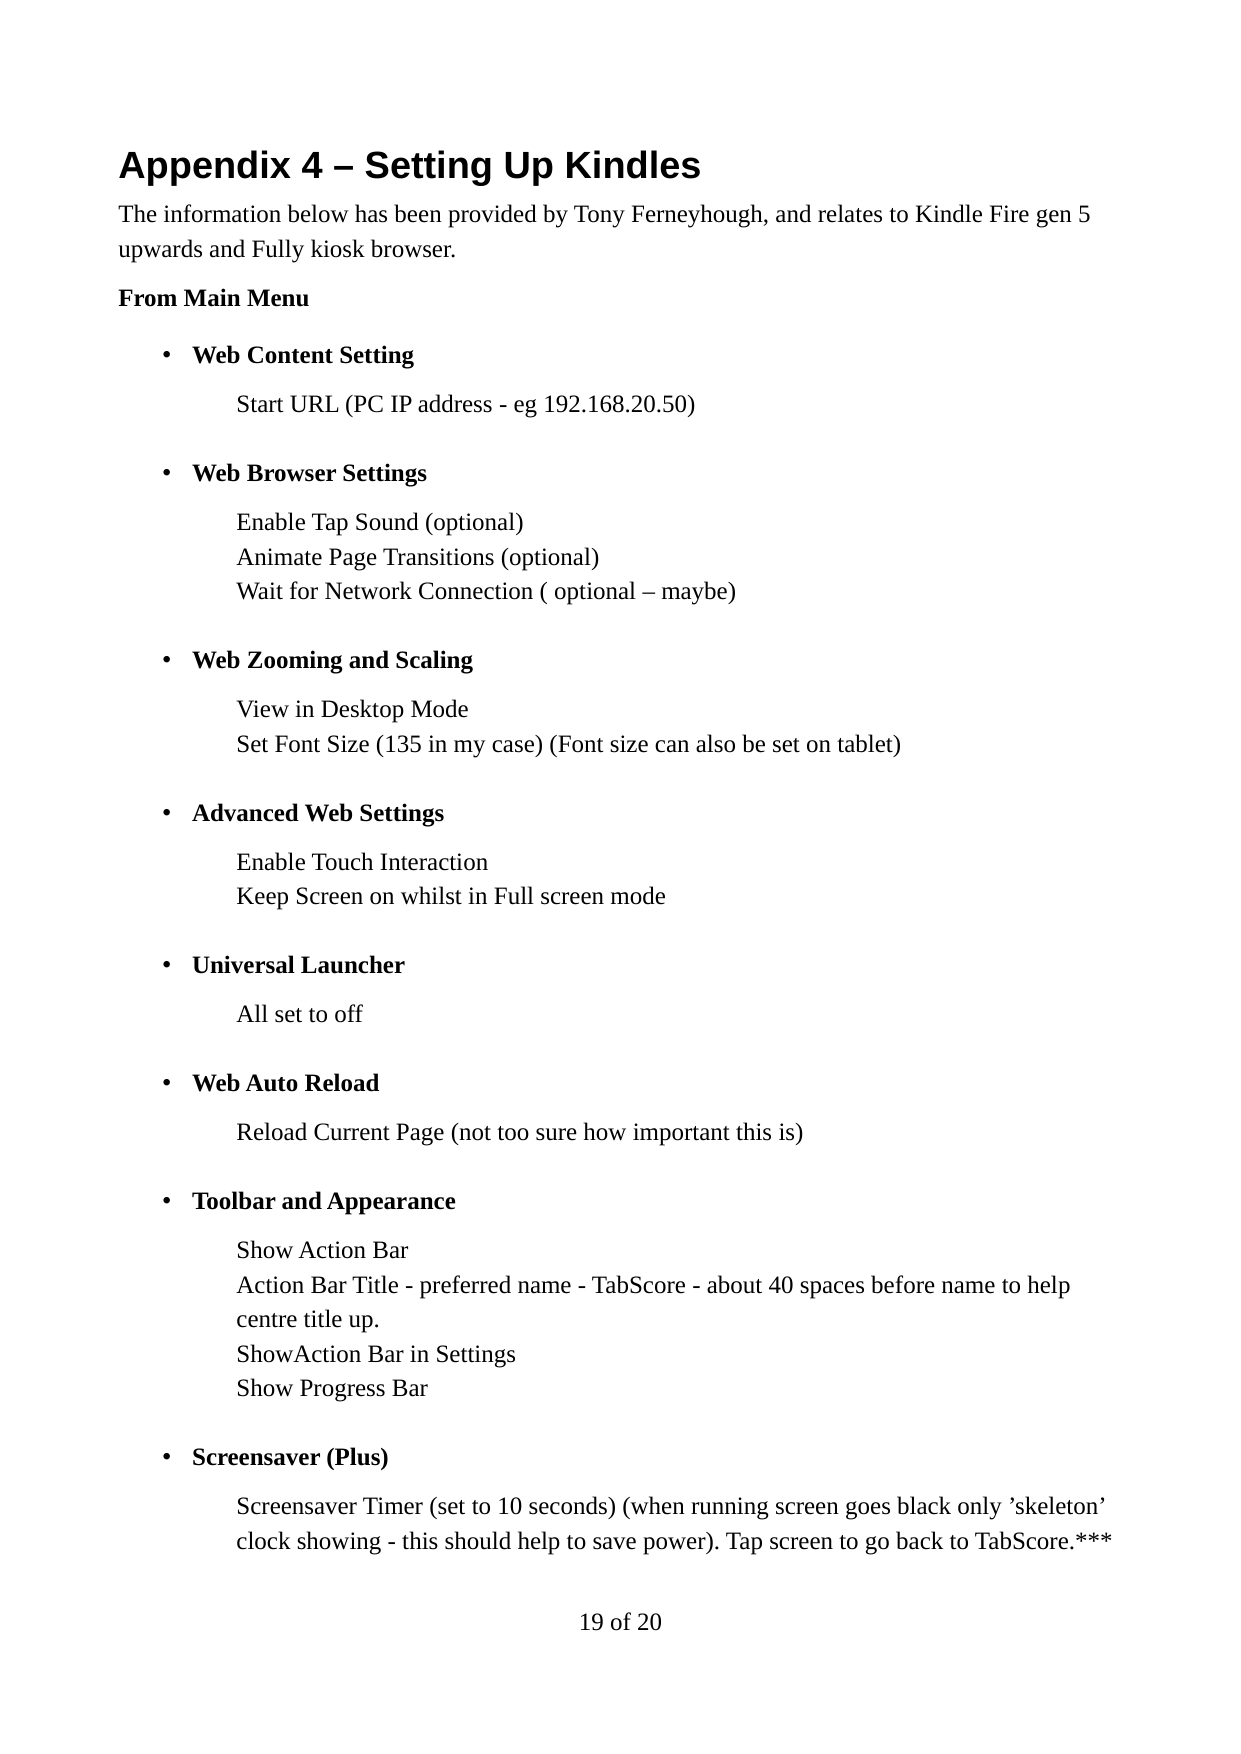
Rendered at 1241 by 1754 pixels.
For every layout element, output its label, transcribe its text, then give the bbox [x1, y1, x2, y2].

text The information below has been provided by Tony Ferneyhough, and relates to Kindle Fire gen 5 upwards and Fully kiosk browser. [118, 199, 1122, 262]
text Keep Screen on whilst in Full screen mode [236, 881, 1122, 910]
list Toolbar and Appearance [162, 1186, 1122, 1215]
text Start URL (PC IP address - eg 192.168.20.50) [236, 389, 1122, 418]
text Enable Touch Interaction [236, 847, 1122, 876]
text Reload Current Page (not too sure how important this is) [236, 1117, 1122, 1146]
subtitle Appendix 4 – Setting Up Kindles [118, 143, 1122, 187]
text Action Bar Title - preferred name - TabScore - about 40 spaces before name to help centre title up. [236, 1270, 1122, 1333]
text Screensaver Timer (set to 10 seconds) (when running screen goes black only ’skeleton’ clock showing - this should help to save power). Tap screen to go back to TabScore.*** [236, 1491, 1122, 1554]
list Advanced Web Settings [162, 798, 1122, 827]
list Universal Launcher [162, 950, 1122, 979]
text ShowAction Bar in Settings [236, 1339, 1122, 1368]
text Wait for Network Connection ( optional – maybe) [236, 576, 1122, 605]
text Show Action Bar [236, 1235, 1122, 1264]
text From Main Menu [118, 283, 1122, 312]
list Web Content Setting [162, 340, 1122, 369]
list Screensaver (Plus) [162, 1442, 1122, 1471]
list Web Browser Settings [162, 458, 1122, 487]
list Web Zooming and Scaling [162, 645, 1122, 674]
text All set to off [236, 999, 1122, 1028]
text View in Desktop Mode [236, 694, 1122, 723]
list Web Auto Reload [162, 1068, 1122, 1097]
text Set Font Size (135 in my case) (Font size can also be set on tablet) [236, 729, 1122, 758]
text Animate Page Transitions (optional) [236, 542, 1122, 571]
text Enable Tap Sound (optional) [236, 507, 1122, 536]
text Show Progress Bar [236, 1373, 1122, 1402]
